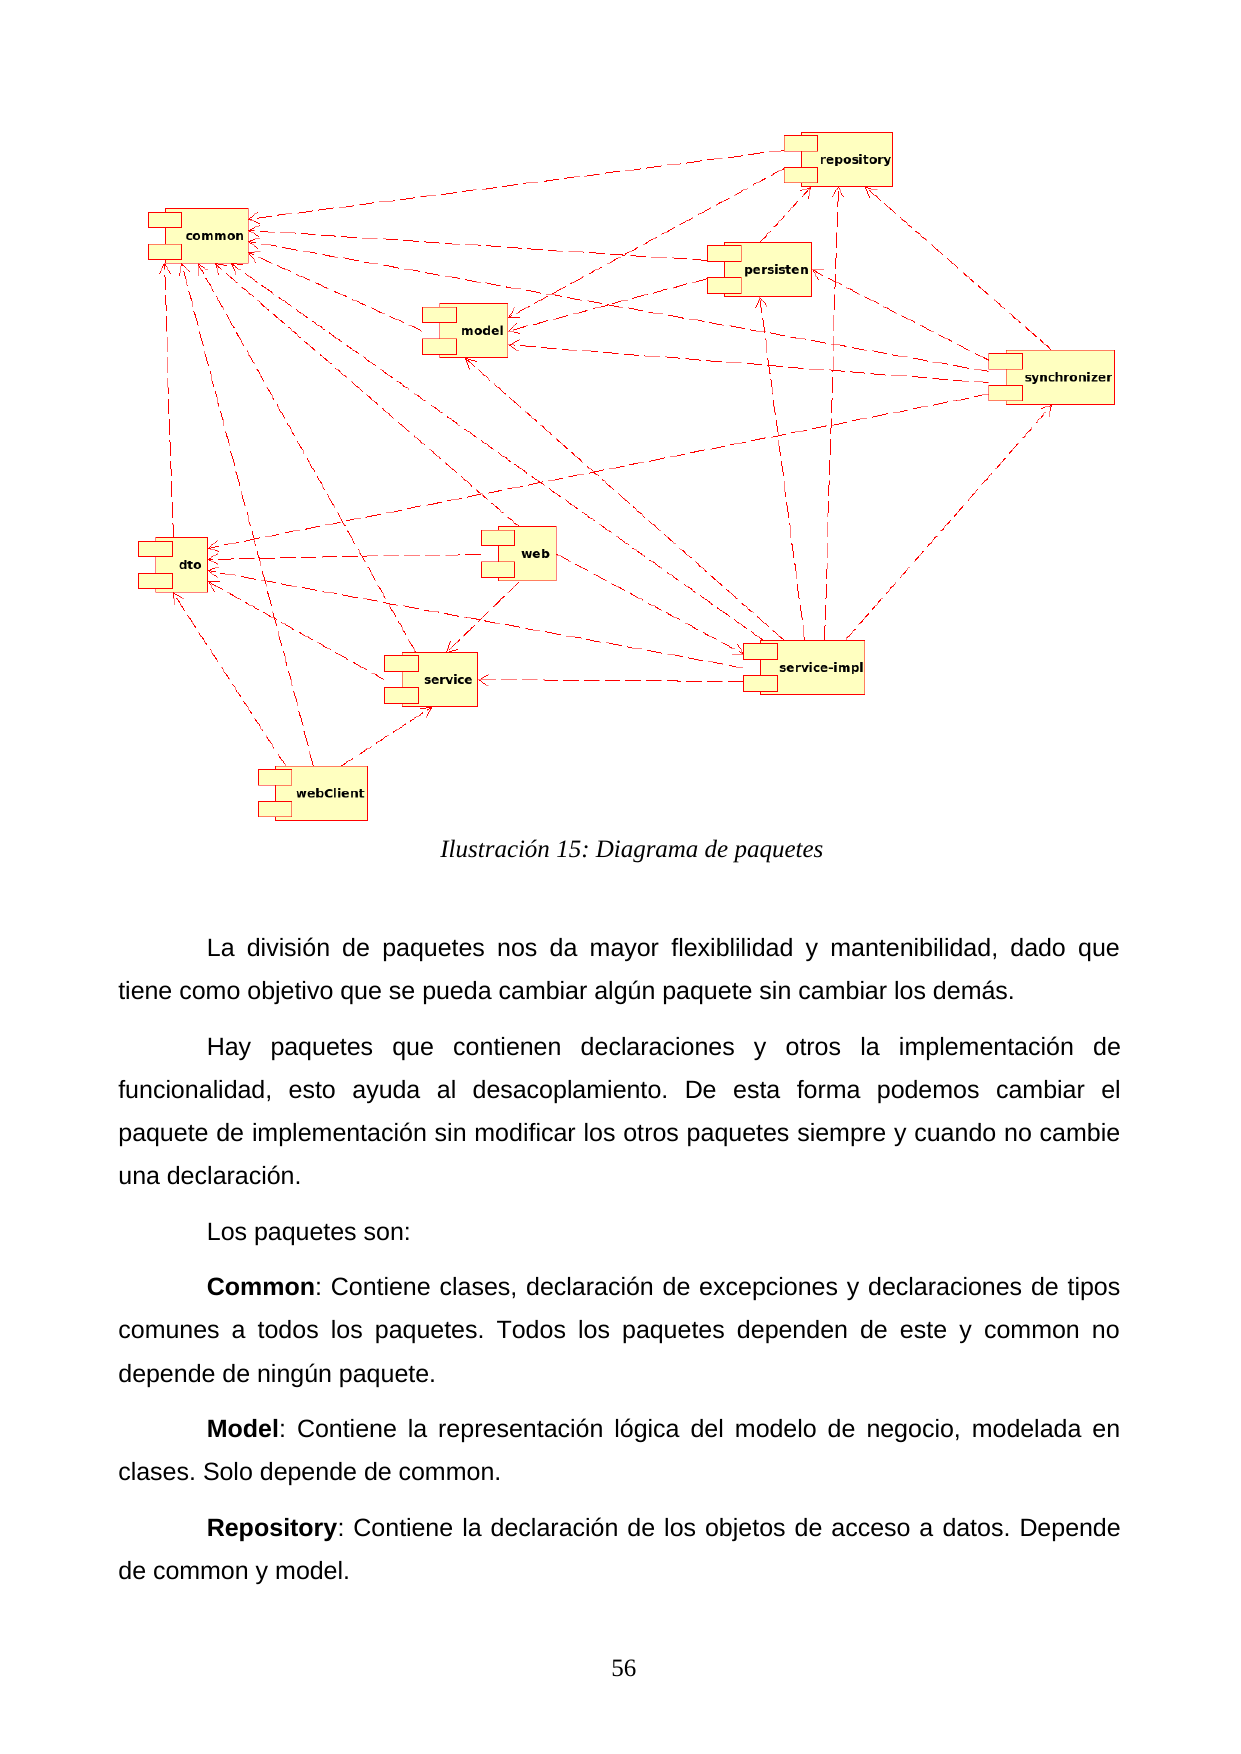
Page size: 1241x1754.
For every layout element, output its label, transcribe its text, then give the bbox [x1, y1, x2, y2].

text Model: Contiene la representación lógica del modelo de negocio, modelada en clases. Solo depende de common. [118, 1414, 1122, 1486]
text La división de paquetes nos da mayor flexiblilidad y mantenibilidad, dado que tiene como objetivo que se pueda cambiar algún paquete sin cambiar los demás. [118, 933, 1122, 1005]
text Ilustración 15: Diagrama de paquetes [131, 835, 1135, 863]
text Los paquetes son: [118, 1217, 1122, 1245]
text Common: Contiene clases, declaración de excepciones y declaraciones de tipos comunes a todos los paquetes. Todos los paquetes dependen de este y common no depende de ningún paquete. [118, 1272, 1122, 1387]
picture [131, 127, 1135, 835]
text Repository: Contiene la declaración de los objetos de acceso a datos. Depende de common y model. [118, 1513, 1122, 1585]
text Hay paquetes que contienen declaraciones y otros la implementación de funcionalidad, esto ayuda al desacoplamiento. De esta forma podemos cambiar el paquete de implementación sin modificar los otros paquetes siempre y cuando no cambie una declaración. [118, 1032, 1122, 1190]
